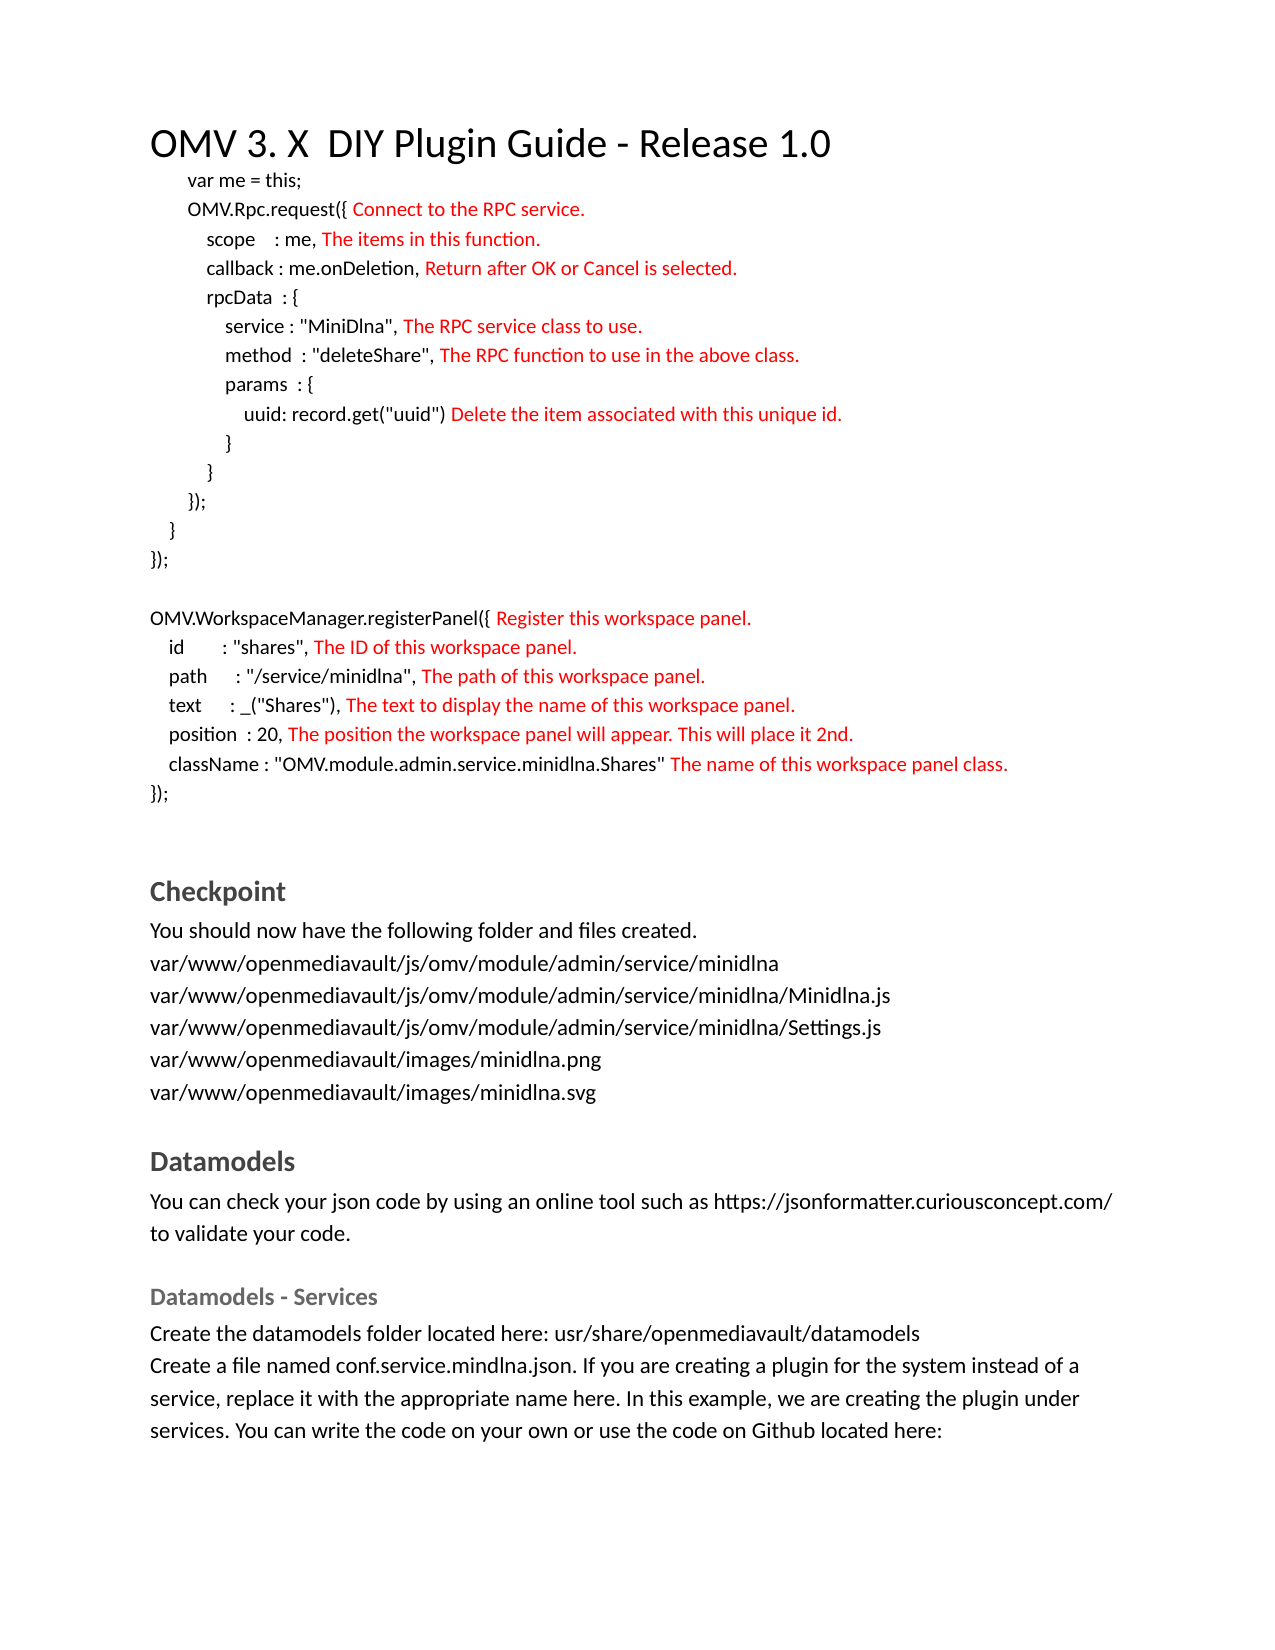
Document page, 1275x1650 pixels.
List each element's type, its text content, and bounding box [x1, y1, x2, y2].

subtitle Checkpoint [150, 873, 1125, 908]
text var/www/openmediavault/js/omv/module/admin/service/minidlna/Minidlna.js [150, 981, 1125, 1009]
text var/www/openmediavault/js/omv/module/admin/service/minidlna [150, 949, 1125, 977]
text var/www/openmediavault/js/omv/module/admin/service/minidlna/Settings.js [150, 1013, 1125, 1041]
text Create the datamodels folder located here: usr/share/openmediavault/datamodels [150, 1319, 1125, 1347]
text var me = this; OMV.Rpc.request({ Connect to the RPC service. scope : me, The items in this function. callback : me.onDeletion, Return after OK or Cancel is selected. rpcData : { service : "MiniDlna", The RPC service class to use. method : "deleteShare", The RPC function to use in the above class. params : { uuid: record.get("uuid") Delete the item associated with this unique id. } } }); } }); OMV.WorkspaceManager.registerPanel({ Register this workspace panel. id : "shares", The ID of this workspace panel. path : "/service/minidlna", The path of this workspace panel. text : _("Shares"), The text to display the name of this workspace panel. position : 20, The position the workspace panel will appear. This will place it 2nd. className : "OMV.module.admin.service.minidlna.Shares" The name of this workspace panel class. }); [150, 167, 1125, 805]
text You can check your json code by using an online tool such as https://jsonformatter.curiousconcept.com/ to validate your code. [150, 1187, 1125, 1247]
subtitle Datamodels - Services [150, 1281, 1125, 1311]
text Create a file named conf.service.mindlna.json. If you are creating a plugin for the system instead of a service, replace it with the appropriate name here. In this example, we are creating the plugin under services. You can write the code on your own or use the code on Github located here: [150, 1352, 1125, 1444]
text var/www/openmediavault/images/minidlna.png [150, 1045, 1125, 1073]
text var/www/openmediavault/images/minidlna.svg [150, 1078, 1125, 1106]
subtitle Datamodels [150, 1143, 1125, 1179]
text You should now have the following folder and files created. [150, 917, 1125, 945]
